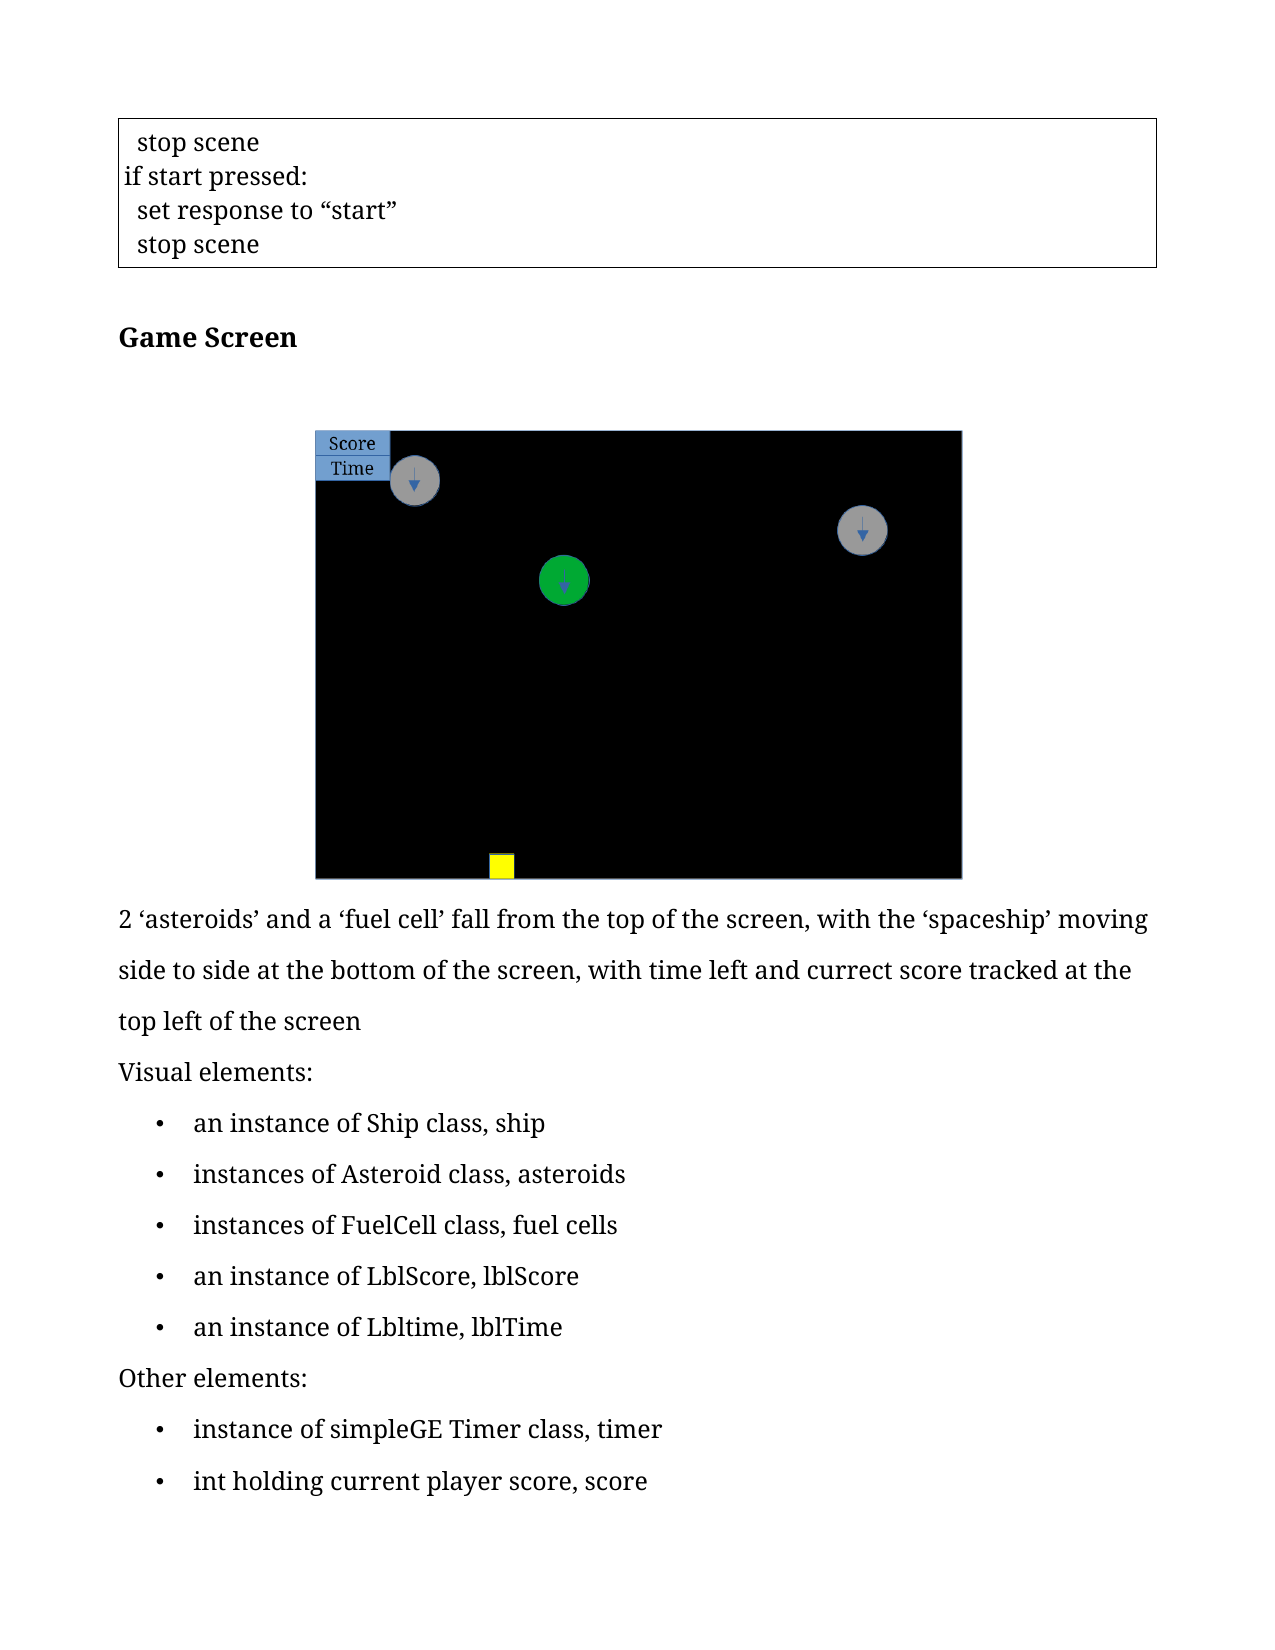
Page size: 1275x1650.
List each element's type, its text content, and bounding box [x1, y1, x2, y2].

list an instance of Ship class, ship [156, 1106, 1157, 1140]
list an instance of Lbltime, lblTime [156, 1310, 1157, 1344]
list instance of simpleGE Timer class, timer [156, 1412, 1157, 1446]
list instances of Asteroid class, asteroids [156, 1157, 1157, 1191]
table_header stop scene if start pressed: set response to “start” stop scene [119, 119, 1156, 267]
text 2 ‘asteroids’ and a ‘fuel cell’ fall from the top of the screen, with the ‘spaceship’ moving side to side at the bottom of the screen, with time left and currect score tracked at the top left of the screen [118, 425, 1157, 1038]
text Other elements: [118, 1361, 1157, 1395]
list int holding current player score, score [156, 1463, 1157, 1497]
list an instance of LblScore, lblScore [156, 1259, 1157, 1293]
picture [307, 425, 968, 885]
text Game Screen [118, 319, 1157, 356]
list instances of FuelCell class, fuel cells [156, 1208, 1157, 1242]
text Visual elements: [118, 1055, 1157, 1089]
